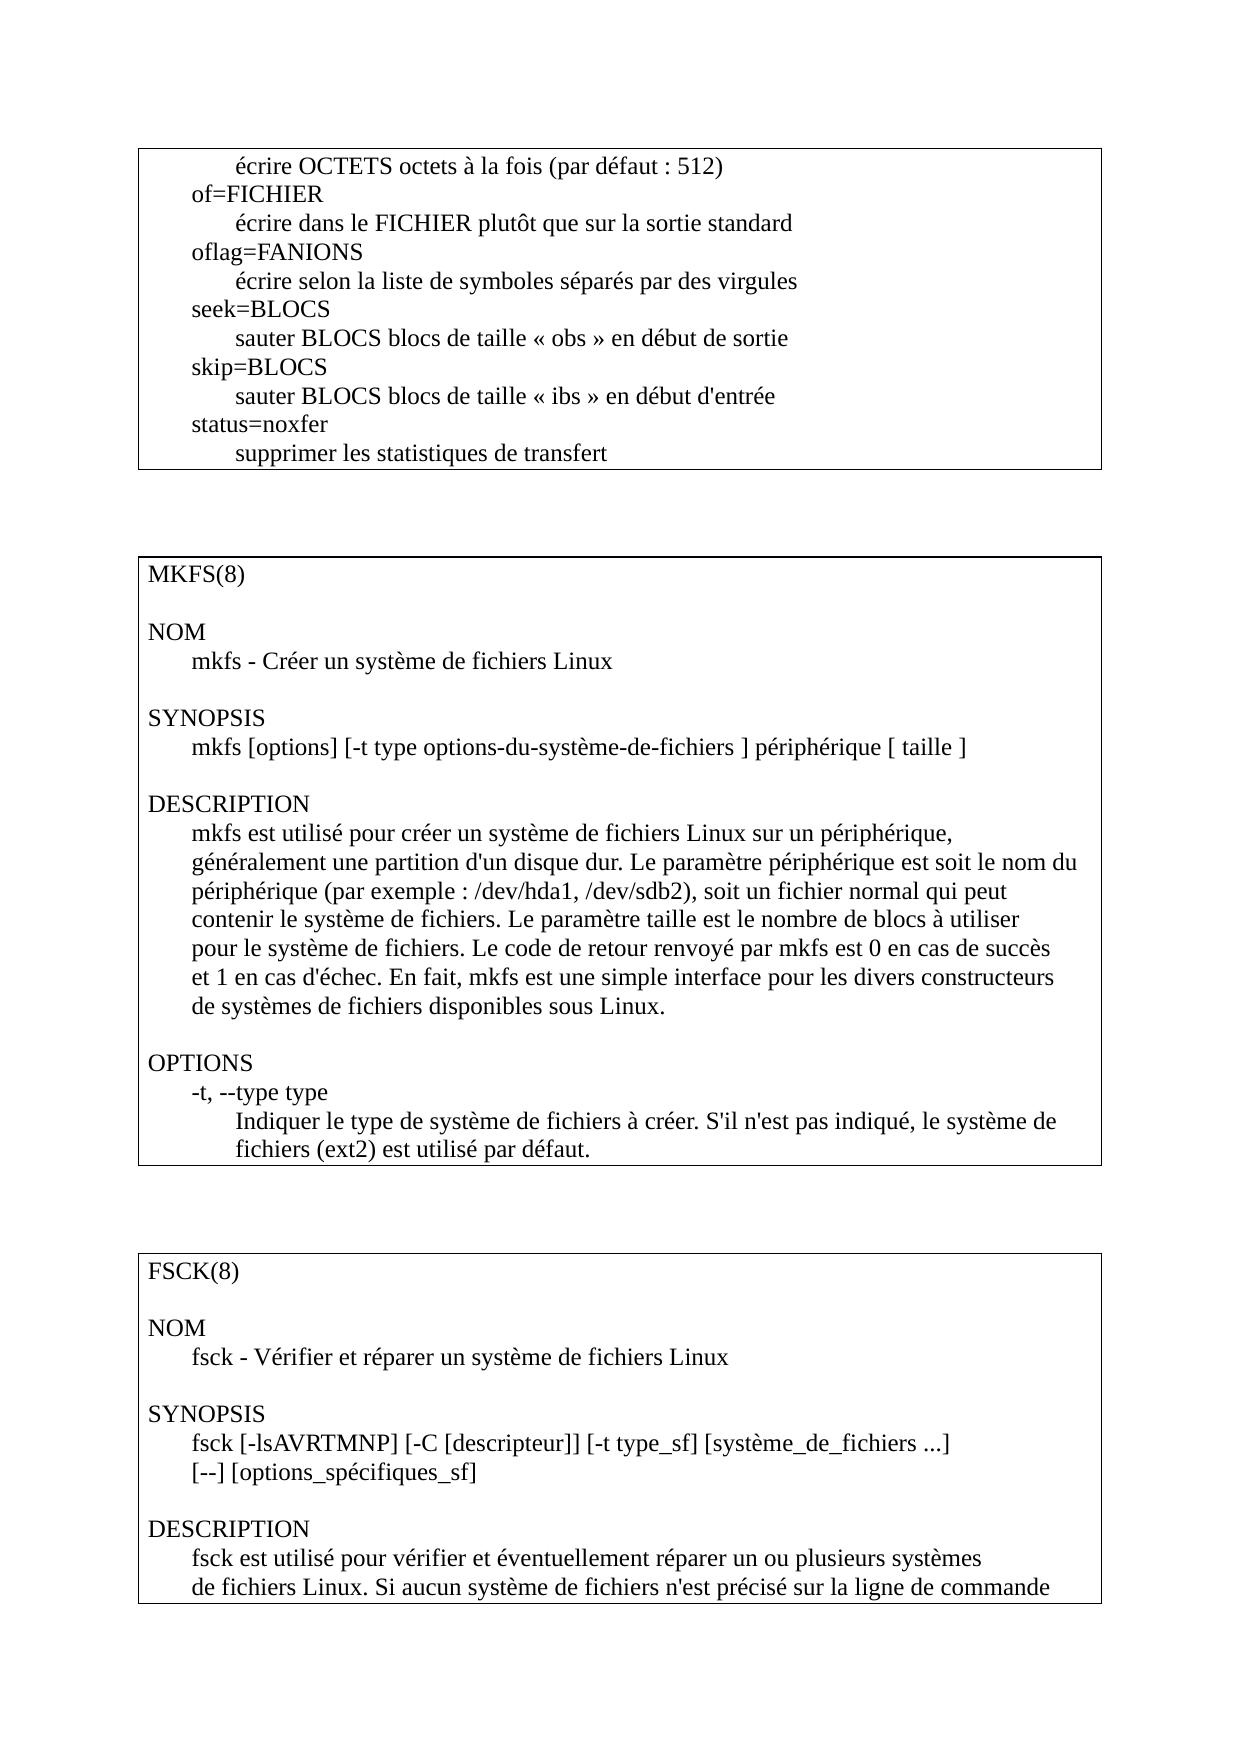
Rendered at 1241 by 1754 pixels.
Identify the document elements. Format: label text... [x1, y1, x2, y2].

text OPTIONS [148, 1048, 1093, 1077]
text seek=BLOCS [148, 294, 1093, 323]
text contenir le système de fichiers. Le paramètre taille est le nombre de blocs à utiliser [148, 904, 1093, 933]
text supprimer les statistiques de transfert [139, 435, 1101, 469]
text mkfs est utilisé pour créer un système de fichiers Linux sur un périphérique, [148, 818, 1093, 847]
text FSCK(8) [139, 1254, 1101, 1284]
text fichiers (ext2) est utilisé par défaut. [139, 1131, 1101, 1165]
text status=noxfer [148, 409, 1093, 435]
text écrire selon la liste de symboles séparés par des virgules [148, 266, 1093, 294]
text -t, --type type [148, 1077, 1093, 1106]
text DESCRIPTION [148, 1514, 1093, 1543]
text skip=BLOCS [148, 352, 1093, 381]
text NOM [148, 617, 1093, 646]
text NOM [148, 1313, 1093, 1342]
text pour le système de fichiers. Le code de retour renvoyé par mkfs est 0 en cas de succès [148, 933, 1093, 962]
text DESCRIPTION [148, 789, 1093, 818]
text [--] [options_spécifiques_sf] [148, 1457, 1093, 1486]
text de systèmes de fichiers disponibles sous Linux. [148, 991, 1093, 1019]
text oflag=FANIONS [148, 237, 1093, 266]
text écrire OCTETS octets à la fois (par défaut : 512) [139, 149, 1101, 179]
text sauter BLOCS blocs de taille « ibs » en début d'entrée [148, 381, 1093, 409]
text périphérique (par exemple : /dev/hda1, /dev/sdb2), soit un fichier normal qui peut [148, 876, 1093, 904]
text MKFS(8) [139, 558, 1101, 588]
text fsck [-lsAVRTMNP] [-C [descripteur]] [-t type_sf] [système_de_fichiers ...] [148, 1428, 1093, 1457]
text écrire dans le FICHIER plutôt que sur la sortie standard [148, 208, 1093, 237]
text SYNOPSIS [148, 703, 1093, 732]
text et 1 en cas d'échec. En fait, mkfs est une simple interface pour les divers constructeurs [148, 962, 1093, 991]
text de fichiers Linux. Si aucun système de fichiers n'est précisé sur la ligne de commande [139, 1569, 1101, 1603]
text Indiquer le type de système de fichiers à créer. S'il n'est pas indiqué, le système de [148, 1106, 1093, 1131]
text généralement une partition d'un disque dur. Le paramètre périphérique est soit le nom du [148, 847, 1093, 876]
text mkfs - Créer un système de fichiers Linux [148, 646, 1093, 674]
text of=FICHIER [148, 179, 1093, 208]
text SYNOPSIS [148, 1399, 1093, 1428]
text fsck - Vérifier et réparer un système de fichiers Linux [148, 1342, 1093, 1371]
text fsck est utilisé pour vérifier et éventuellement réparer un ou plusieurs systèmes [148, 1543, 1093, 1569]
text mkfs [options] [-t type options-du-système-de-fichiers ] périphérique [ taille ] [148, 732, 1093, 761]
text sauter BLOCS blocs de taille « obs » en début de sortie [148, 323, 1093, 352]
